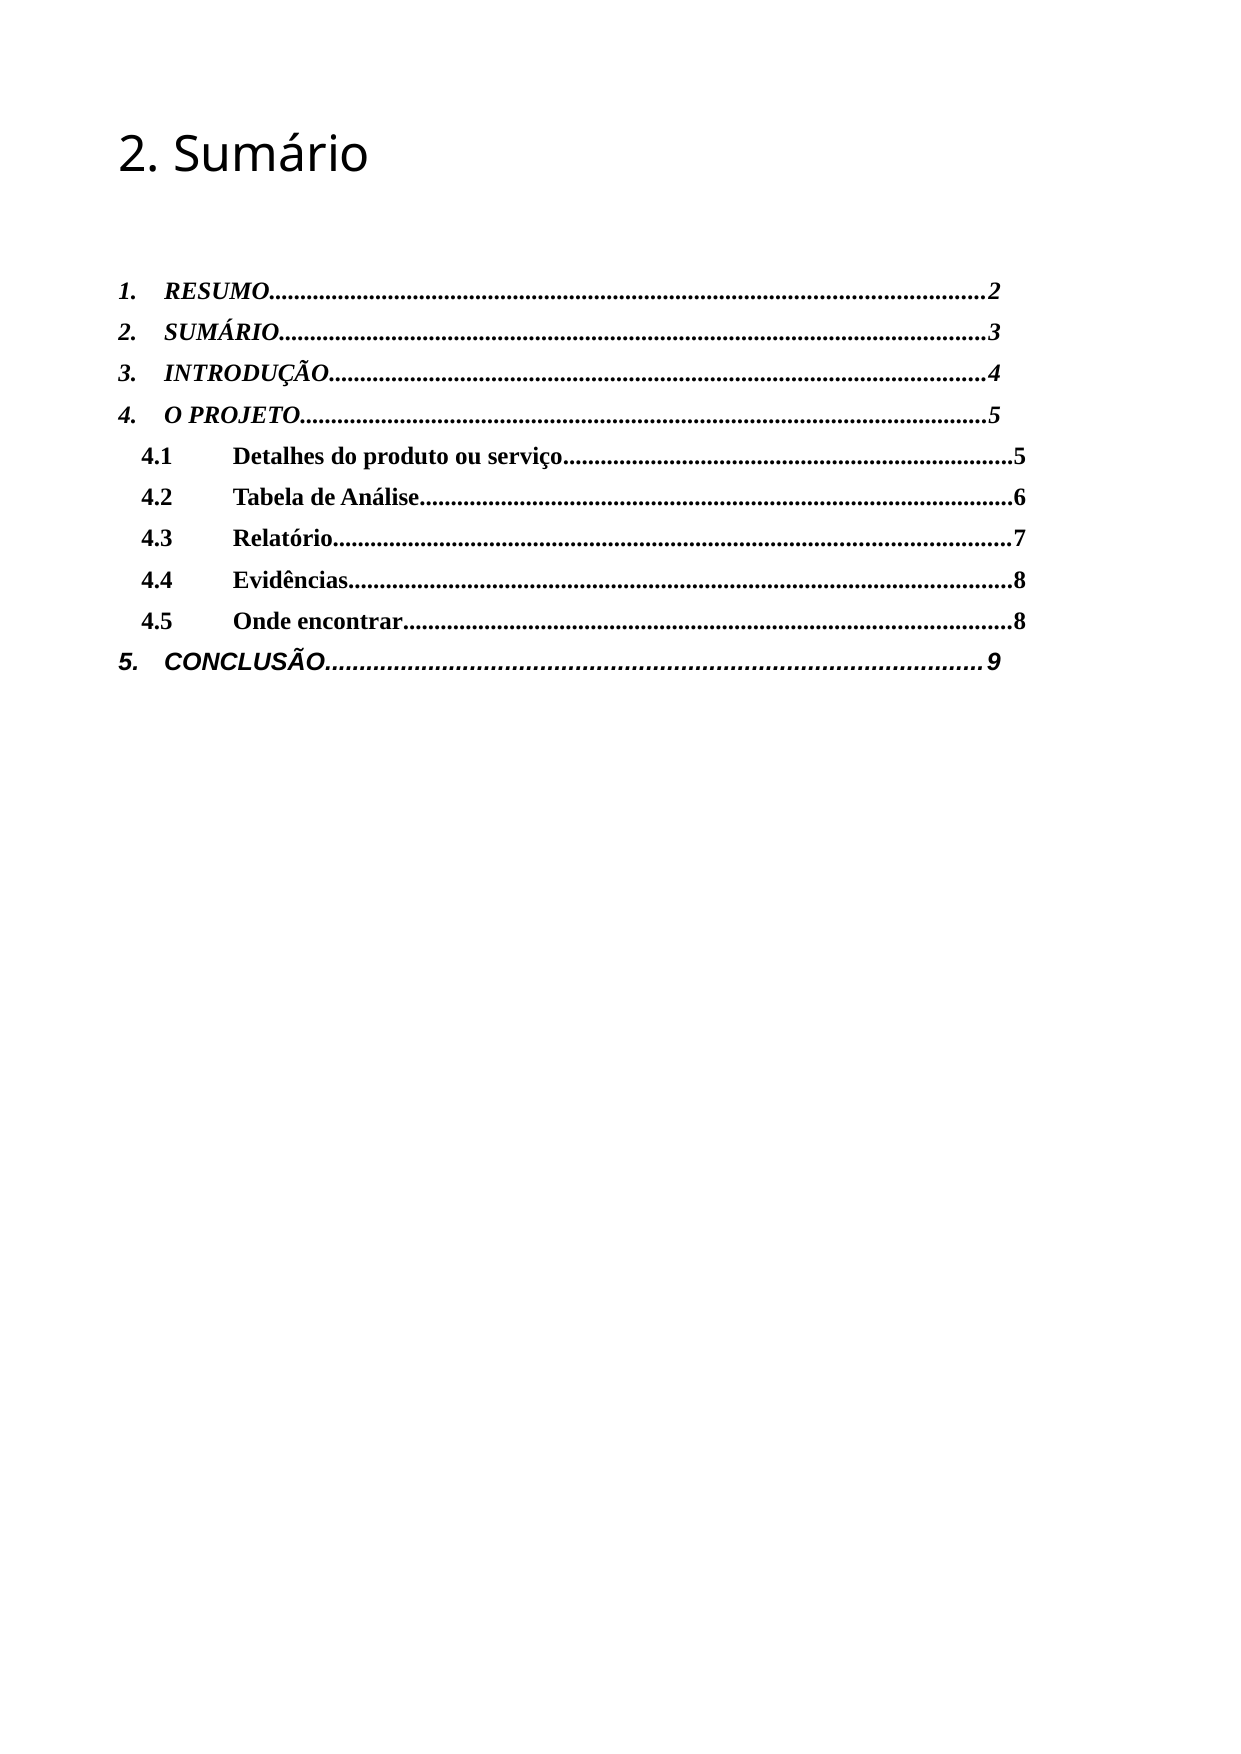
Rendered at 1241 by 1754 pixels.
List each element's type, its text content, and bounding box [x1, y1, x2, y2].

text 2. Sumário [118, 118, 1122, 186]
text 4.4 Evidências 8 [141, 565, 1122, 593]
text 4.3 Relatório 7 [141, 523, 1122, 552]
text 2. SUMÁRIO 3 [118, 317, 1122, 346]
text 4.1 Detalhes do produto ou serviço 5 [141, 441, 1122, 470]
text 4.5 Onde encontrar 8 [141, 606, 1122, 635]
text 4.2 Tabela de Análise 6 [141, 482, 1122, 511]
text 5. CONCLUSÃO 9 [118, 647, 1122, 676]
text 4. O PROJETO 5 [118, 400, 1122, 428]
text 3. INTRODUÇÃO 4 [118, 358, 1122, 387]
text 1. RESUMO 2 [118, 276, 1122, 305]
